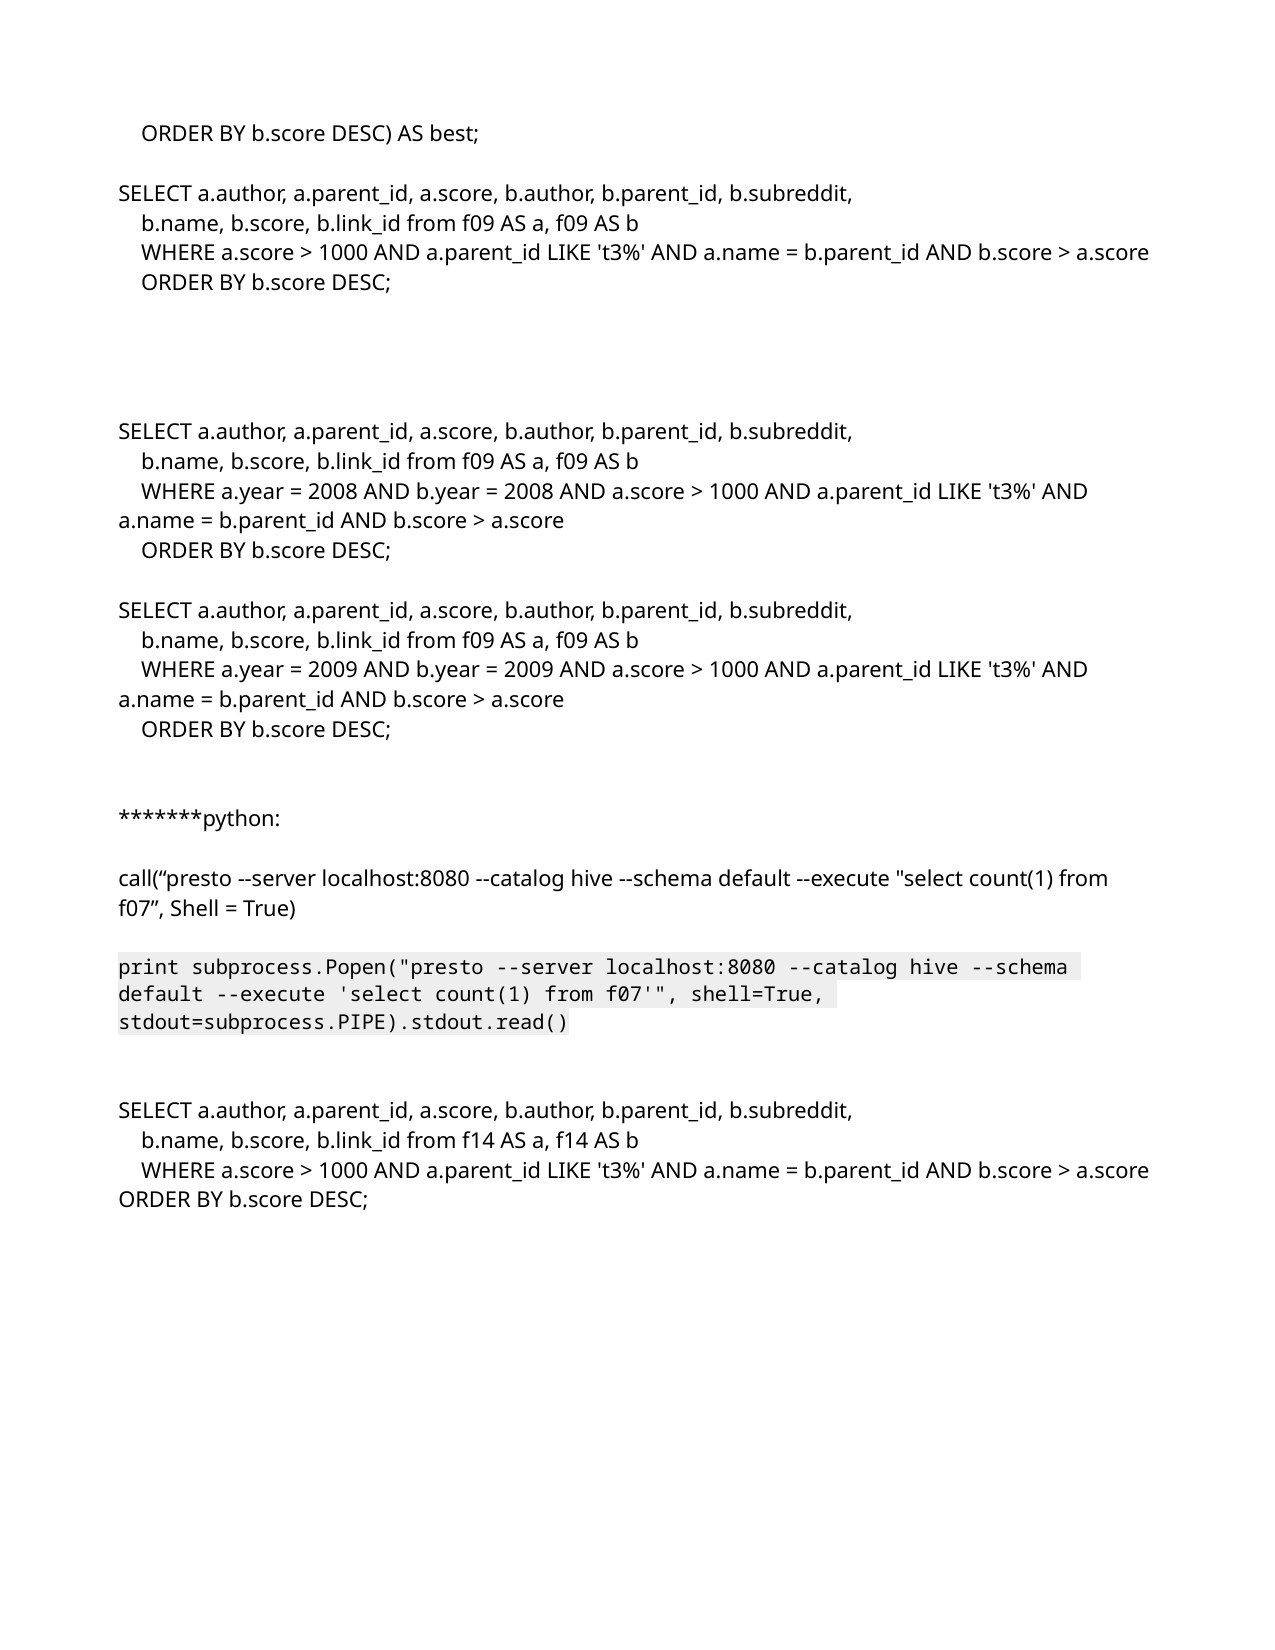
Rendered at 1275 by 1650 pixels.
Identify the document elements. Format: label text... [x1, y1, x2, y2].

text print subprocess.Popen("presto --server localhost:8080 --catalog hive --schema default --execute 'select count(1) from f07'", shell=True, stdout=subprocess.PIPE).stdout.read() [118, 952, 1157, 1035]
text SELECT a.author, a.parent_id, a.score, b.author, b.parent_id, b.subreddit, [118, 1095, 1157, 1125]
text ORDER BY b.score DESC; [118, 535, 1157, 565]
text SELECT a.author, a.parent_id, a.score, b.author, b.parent_id, b.subreddit, [118, 416, 1157, 446]
text SELECT a.author, a.parent_id, a.score, b.author, b.parent_id, b.subreddit, [118, 595, 1157, 624]
text WHERE a.year = 2009 AND b.year = 2009 AND a.score > 1000 AND a.parent_id LIKE 't3%' AND a.name = b.parent_id AND b.score > a.score [118, 654, 1157, 714]
text SELECT a.author, a.parent_id, a.score, b.author, b.parent_id, b.subreddit, [118, 178, 1157, 207]
text WHERE a.score > 1000 AND a.parent_id LIKE 't3%' AND a.name = b.parent_id AND b.score > a.score ORDER BY b.score DESC; [118, 1154, 1157, 1214]
text ORDER BY b.score DESC) AS best; [118, 118, 1157, 148]
text b.name, b.score, b.link_id from f09 AS a, f09 AS b [118, 446, 1157, 476]
text b.name, b.score, b.link_id from f09 AS a, f09 AS b [118, 207, 1157, 237]
text b.name, b.score, b.link_id from f14 AS a, f14 AS b [118, 1125, 1157, 1154]
text WHERE a.score > 1000 AND a.parent_id LIKE 't3%' AND a.name = b.parent_id AND b.score > a.score [118, 237, 1157, 267]
text WHERE a.year = 2008 AND b.year = 2008 AND a.score > 1000 AND a.parent_id LIKE 't3%' AND a.name = b.parent_id AND b.score > a.score [118, 476, 1157, 535]
text ORDER BY b.score DESC; [118, 267, 1157, 297]
text b.name, b.score, b.link_id from f09 AS a, f09 AS b [118, 624, 1157, 654]
text ORDER BY b.score DESC; [118, 714, 1157, 744]
text *******python: [118, 803, 1157, 833]
text call(“presto --server localhost:8080 --catalog hive --schema default --execute "select count(1) from f07”, Shell = True) [118, 863, 1157, 922]
